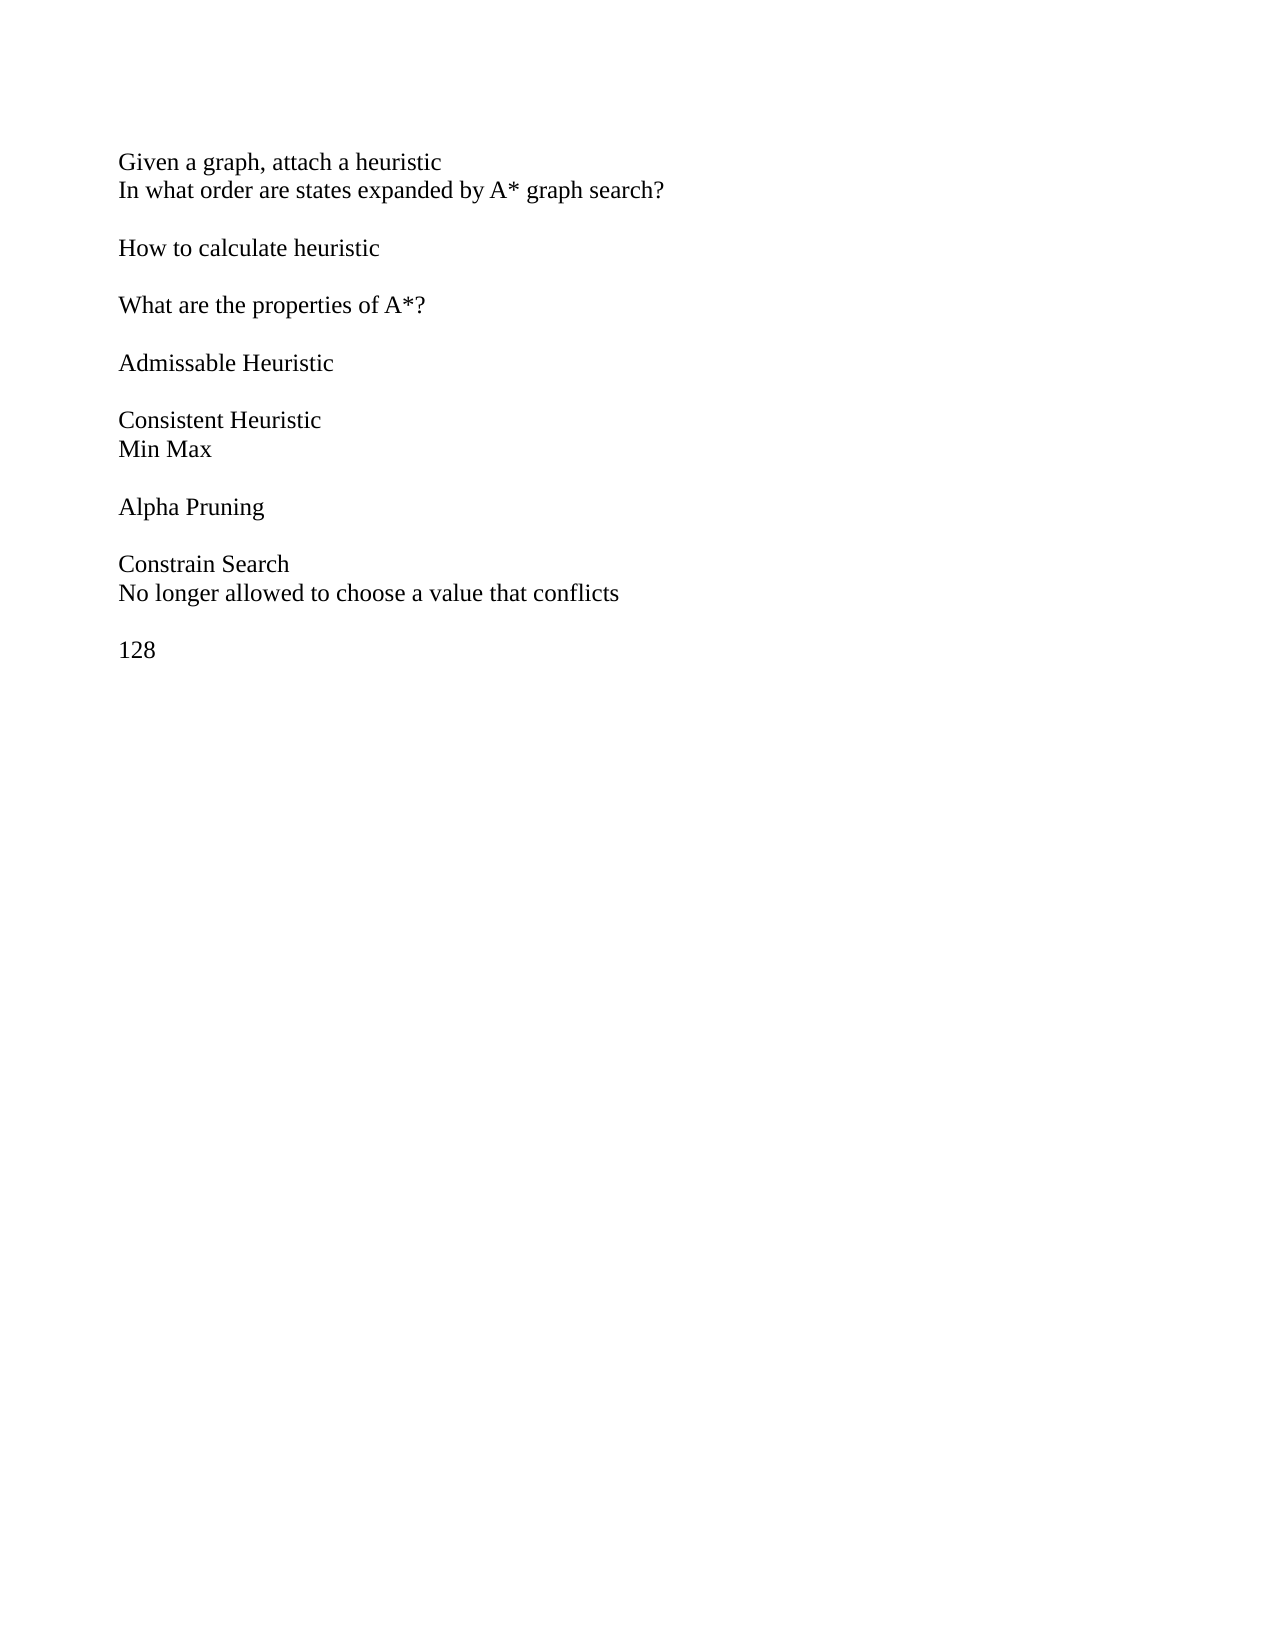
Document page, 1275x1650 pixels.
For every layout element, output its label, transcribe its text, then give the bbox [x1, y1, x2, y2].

text Min Max [118, 434, 1157, 463]
text Constrain Search [118, 549, 1157, 578]
text Given a graph, attach a heuristic [118, 147, 1157, 176]
text Consistent Heuristic [118, 406, 1157, 434]
text What are the properties of A*? [118, 291, 1157, 319]
text Alpha Pruning [118, 492, 1157, 521]
text 128 [118, 636, 1157, 664]
text Admissable Heuristic [118, 348, 1157, 377]
text In what order are states expanded by A* graph search? [118, 176, 1157, 204]
text How to calculate heuristic [118, 233, 1157, 262]
text No longer allowed to choose a value that conflicts [118, 578, 1157, 607]
